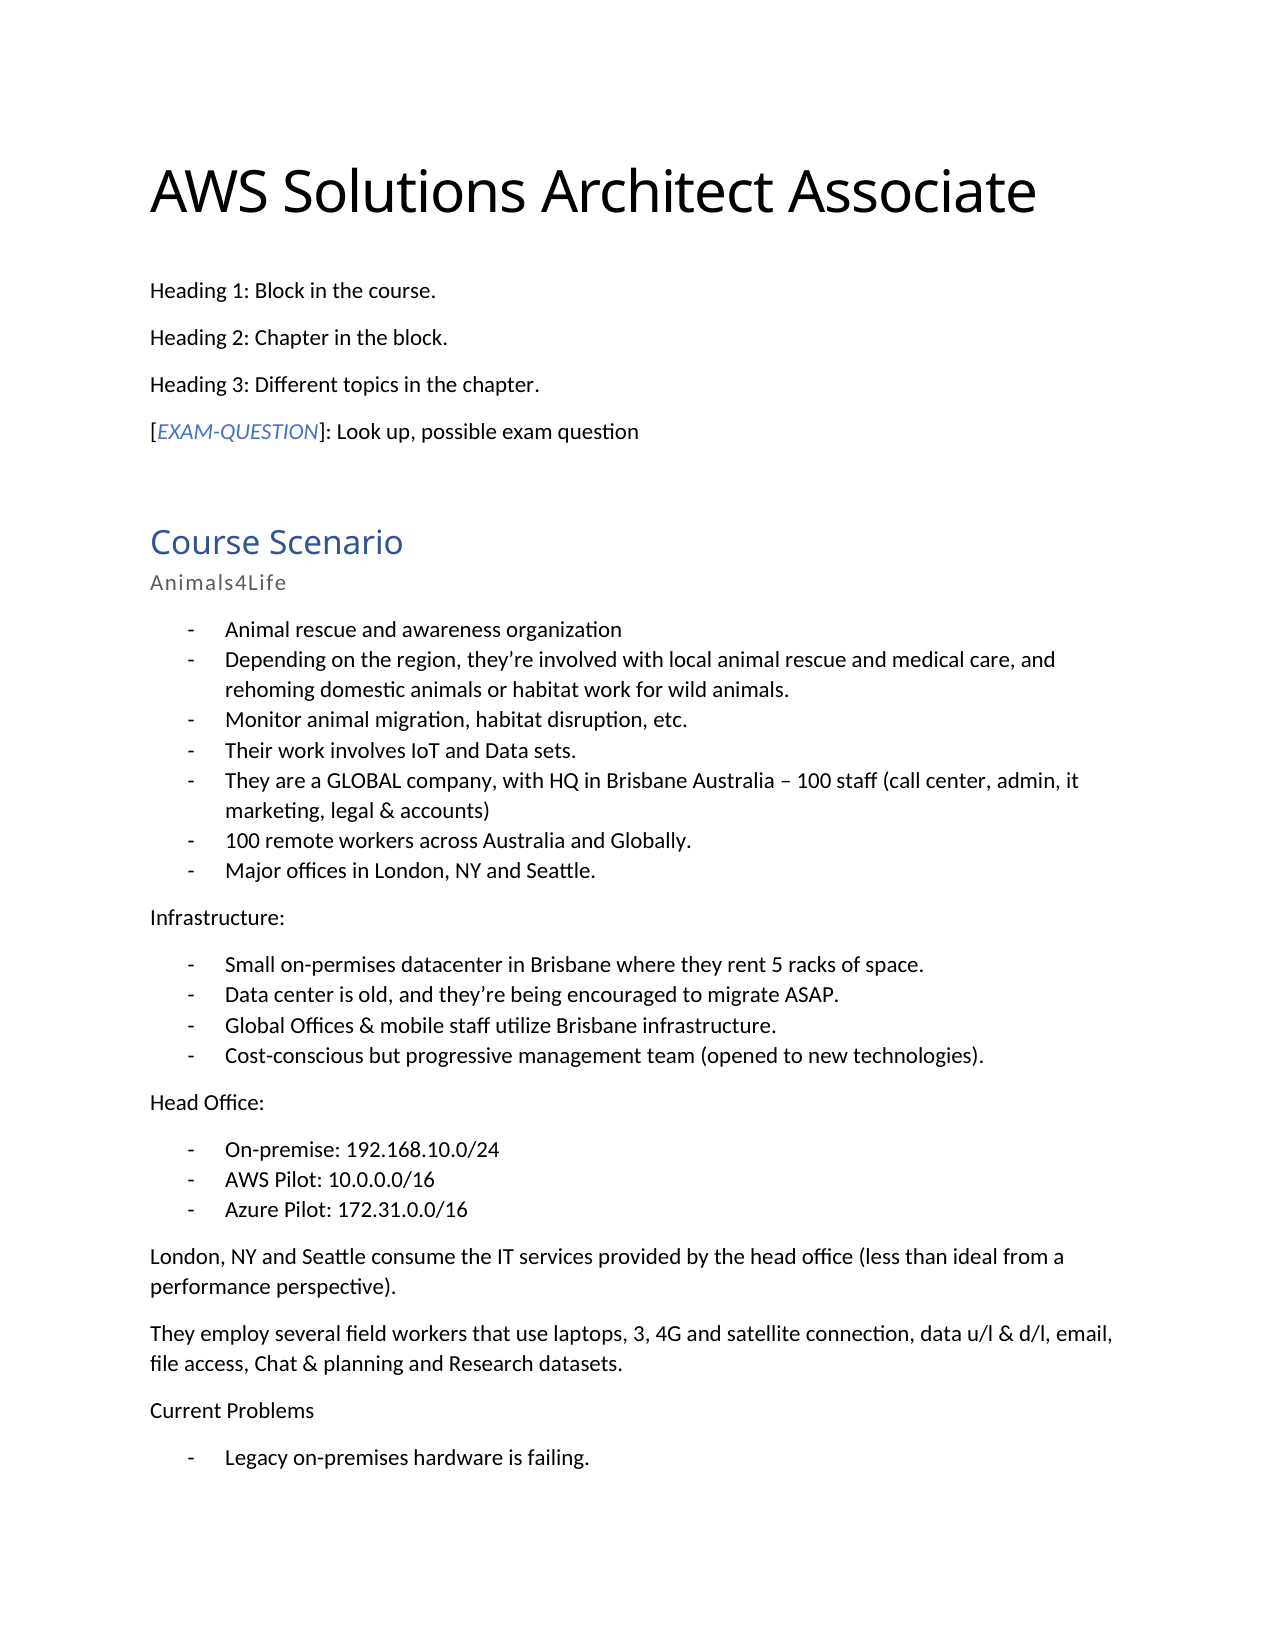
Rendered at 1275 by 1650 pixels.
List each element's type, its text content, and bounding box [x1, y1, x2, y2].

text They employ several field workers that use laptops, 3, 4G and satellite connection, data u/l & d/l, email, file access, Chat & planning and Research datasets. [150, 1319, 1125, 1377]
list Legacy on-premises hardware is failing. [187, 1443, 1125, 1471]
text Current Problems [150, 1396, 1125, 1424]
text London, NY and Seattle consume the IT services provided by the head office (less than ideal from a performance perspective). [150, 1242, 1125, 1300]
subtitle Animals4Life [150, 568, 1125, 596]
list Data center is old, and they’re being encouraged to migrate ASAP. [187, 981, 1125, 1008]
text Infrastructure: [150, 903, 1125, 931]
list Global Offices & mobile staff utilize Brisbane infrastructure. [187, 1011, 1125, 1039]
list Cost-conscious but progressive management team (opened to new technologies). [187, 1041, 1125, 1069]
list Monitor animal migration, habitat disruption, etc. [187, 706, 1125, 733]
subtitle Course Scenario [150, 519, 1125, 564]
list Major offices in London, NY and Seattle. [187, 857, 1125, 884]
text Head Office: [150, 1088, 1125, 1116]
text [EXAM-QUESTION]: Look up, possible exam question [150, 417, 1125, 445]
title AWS Solutions Architect Associate [150, 150, 1125, 229]
list Azure Pilot: 172.31.0.0/16 [187, 1195, 1125, 1223]
list Their work involves IoT and Data sets. [187, 736, 1125, 764]
list Animal rescue and awareness organization [187, 615, 1125, 643]
text Heading 3: Different topics in the chapter. [150, 370, 1125, 398]
list AWS Pilot: 10.0.0.0/16 [187, 1165, 1125, 1193]
list On-premise: 192.168.10.0/24 [187, 1135, 1125, 1163]
text Heading 2: Chapter in the block. [150, 323, 1125, 351]
list They are a GLOBAL company, with HQ in Brisbane Australia – 100 staff (call center, admin, it marketing, legal & accounts) [187, 766, 1125, 824]
list Depending on the region, they’re involved with local animal rescue and medical care, and rehoming domestic animals or habitat work for wild animals. [187, 645, 1125, 703]
text Heading 1: Block in the course. [150, 276, 1125, 304]
list 100 remote workers across Australia and Globally. [187, 826, 1125, 854]
list Small on-permises datacenter in Brisbane where they rent 5 racks of space. [187, 950, 1125, 978]
